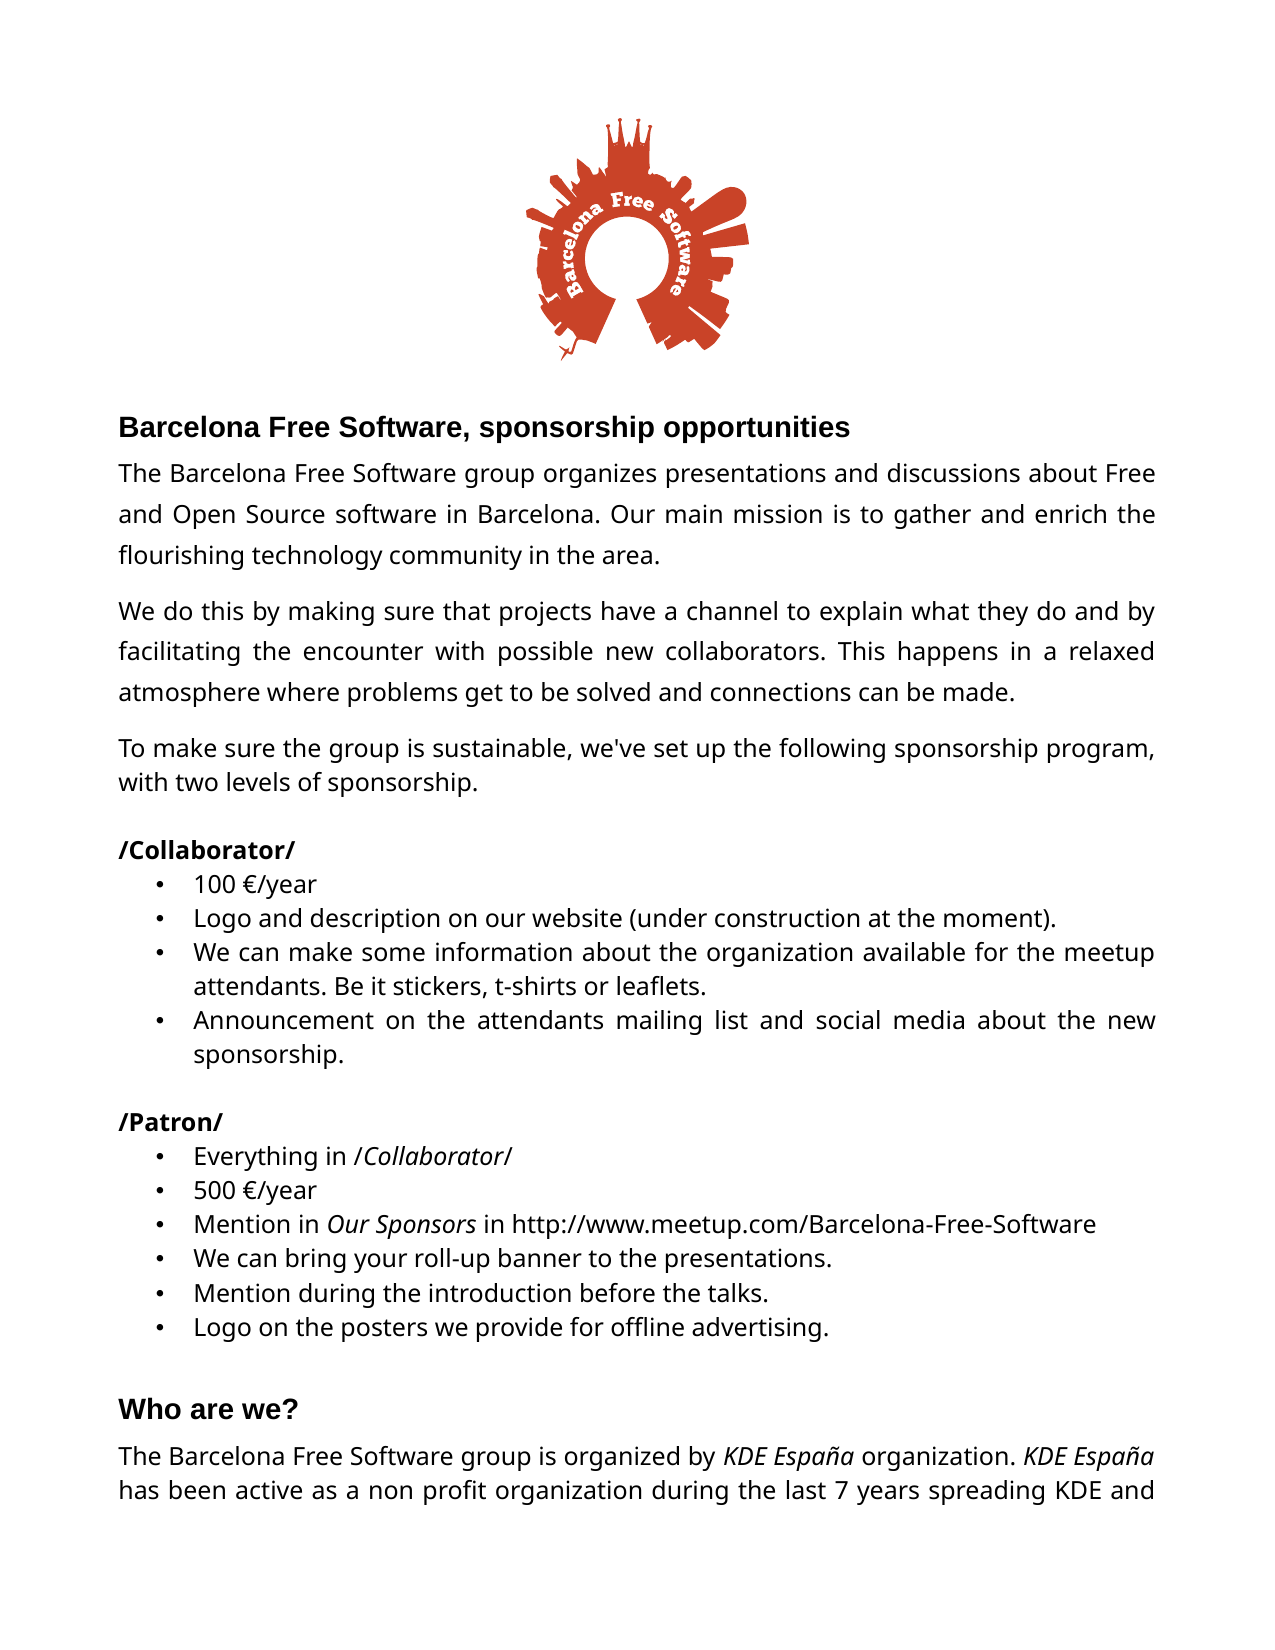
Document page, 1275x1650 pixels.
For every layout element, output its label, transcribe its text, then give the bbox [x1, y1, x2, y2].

list Mention during the introduction before the talks. [156, 1275, 1157, 1309]
list Everything in /Collaborator/ [156, 1139, 1157, 1173]
list Logo and description on our website (under construction at the moment). [156, 901, 1157, 934]
list Logo on the posters we provide for offline advertising. [156, 1309, 1157, 1343]
list Announcement on the attendants mailing list and social media about the new sponsorship. [156, 1003, 1157, 1071]
subtitle Barcelona Free Software, sponsorship opportunities [118, 410, 1157, 443]
text We do this by making sure that projects have a channel to explain what they do and by facilitating the encounter with possible new collaborators. This happens in a relaxed atmosphere where problems get to be solved and connections can be made. [118, 593, 1157, 709]
list We can make some information about the organization available for the meetup attendants. Be it stickers, t-shirts or leaflets. [156, 934, 1157, 1003]
text The Barcelona Free Software group organizes presentations and discussions about Free and Open Source software in Barcelona. Our main mission is to gather and enrich the flourishing technology community in the area. [118, 456, 1157, 572]
text /Collaborator/ [118, 832, 1157, 866]
text /Patron/ [118, 1105, 1157, 1139]
list Mention in Our Sponsors in http://www.meetup.com/Barcelona-Free-Software [156, 1207, 1157, 1241]
text The Barcelona Free Software group is organized by KDE España organization. KDE España has been active as a non profit organization during the last 7 years spreading KDE and [118, 1438, 1157, 1506]
list 500 €/year [156, 1173, 1157, 1207]
text To make sure the group is sustainable, we've set up the following sponsorship program, with two levels of sponsorship. [118, 730, 1157, 798]
subtitle Who are we? [118, 1392, 1157, 1426]
list 100 €/year [156, 866, 1157, 901]
list We can bring your roll-up banner to the presentations. [156, 1241, 1157, 1275]
